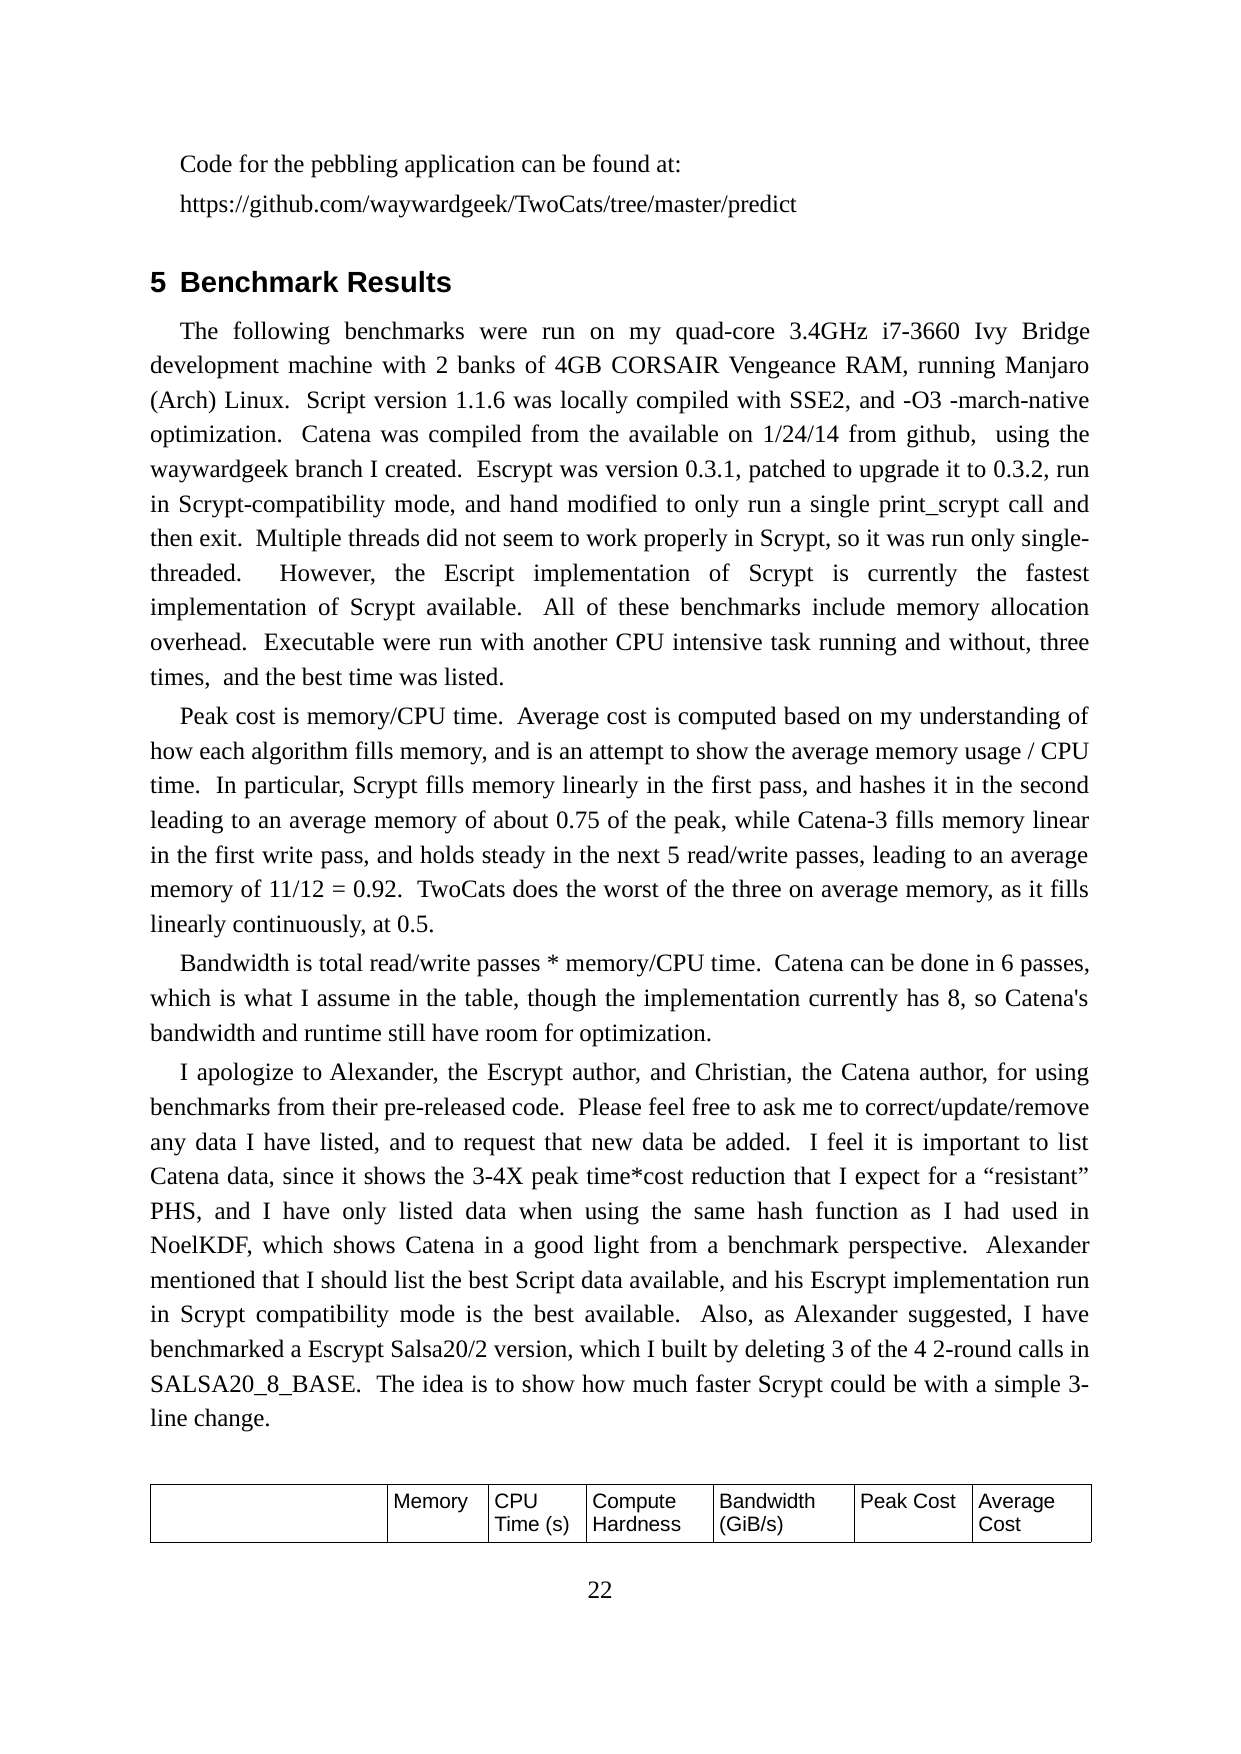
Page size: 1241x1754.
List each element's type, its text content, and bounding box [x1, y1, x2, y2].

table_header Peak Cost [855, 1485, 972, 1542]
text Code for the pebbling application can be found at: [150, 150, 1091, 178]
table_header Memory [388, 1485, 488, 1542]
table_header Compute Hardness [587, 1485, 713, 1542]
text Peak cost is memory/CPU time. Average cost is computed based on my understanding of how each algorithm fills memory, and is an attempt to show the average memory usage / CPU time. In particular, Scrypt fills memory linearly in the first pass, and hashes it in the second leading to an average memory of about 0.75 of the peak, while Catena-3 fills memory linear in the first write pass, and holds steady in the next 5 read/write passes, leading to an average memory of 11/12 = 0.92. TwoCats does the worst of the three on average memory, as it fills linearly continuously, at 0.5. [150, 702, 1091, 938]
table_header Average Cost [973, 1485, 1091, 1542]
subtitle Benchmark Results [150, 266, 1091, 298]
text The following benchmarks were run on my quad-core 3.4GHz i7-3660 Ivy Bridge development machine with 2 banks of 4GB CORSAIR Vengeance RAM, running Manjaro (Arch) Linux. Script version 1.1.6 was locally compiled with SSE2, and -O3 -march-native optimization. Catena was compiled from the available on 1/24/14 from github, using the waywardgeek branch I created. Escrypt was version 0.3.1, patched to upgrade it to 0.3.2, run in Scrypt-compatibility mode, and hand modified to only run a single print_scrypt call and then exit. Multiple threads did not seem to work properly in Scrypt, so it was run only single-threaded. However, the Escript implementation of Scrypt is currently the fastest implementation of Scrypt available. All of these benchmarks include memory allocation overhead. Executable were run with another CPU intensive task running and without, three times, and the best time was listed. [150, 317, 1091, 690]
text I apologize to Alexander, the Escrypt author, and Christian, the Catena author, for using benchmarks from their pre-released code. Please feel free to ask me to correct/update/remove any data I have listed, and to request that new data be added. I feel it is important to list Catena data, since it shows the 3-4X peak time*cost reduction that I expect for a “resistant” PHS, and I have only listed data when using the same hash function as I had used in NoelKDF, which shows Catena in a good light from a benchmark perspective. Alexander mentioned that I should list the best Script data available, and his Escrypt implementation run in Scrypt compatibility mode is the best available. Also, as Alexander suggested, I have benchmarked a Escrypt Salsa20/2 version, which I built by deleting 3 of the 4 2-round calls in SALSA20_8_BASE. The idea is to show how much faster Scrypt could be with a simple 3-line change. [150, 1058, 1091, 1432]
table_header Bandwidth (GiB/s) [714, 1485, 854, 1542]
table_header [151, 1485, 387, 1542]
table_header CPU Time (s) [489, 1485, 586, 1542]
text https://github.com/waywardgeek/TwoCats/tree/master/predict [150, 190, 1091, 217]
text Bandwidth is total read/write passes * memory/CPU time. Catena can be done in 6 passes, which is what I assume in the table, though the implementation currently has 8, so Catena's bandwidth and runtime still have room for optimization. [150, 949, 1091, 1046]
